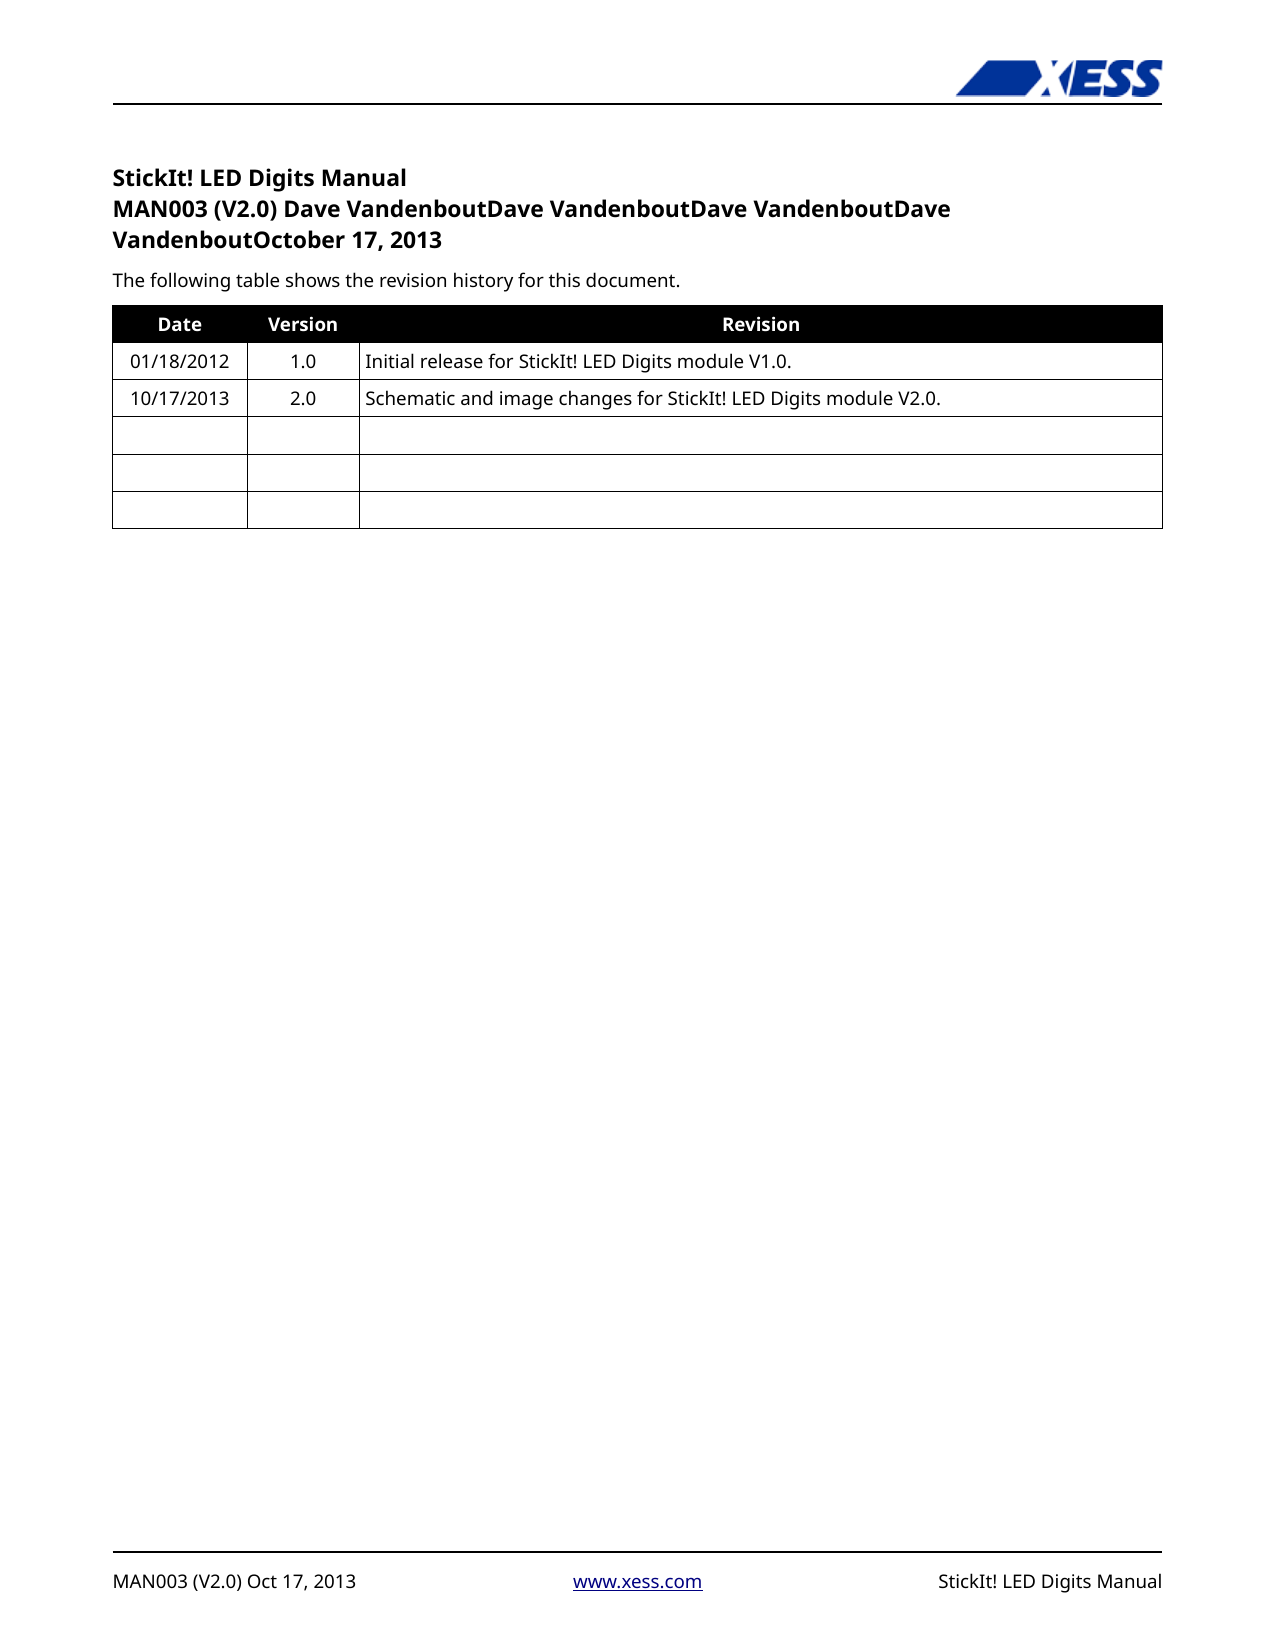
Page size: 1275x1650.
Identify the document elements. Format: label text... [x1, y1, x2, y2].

table_header Revision [360, 306, 1162, 342]
table_cell [360, 417, 1162, 453]
table_cell 2.0 [248, 380, 359, 416]
table_header Date [113, 306, 247, 342]
table_cell 01/18/2012 [113, 343, 247, 379]
table_header Version [248, 306, 359, 342]
table_cell [360, 455, 1162, 491]
table_cell [248, 417, 359, 453]
table_cell [248, 492, 359, 528]
table_cell [113, 417, 247, 453]
table_cell Initial release for StickIt! LED Digits module V1.0. [360, 343, 1162, 379]
table_cell [113, 492, 247, 528]
text The following table shows the revision history for this document. [112, 268, 1162, 293]
table_cell [360, 492, 1162, 528]
picture [955, 60, 1163, 97]
table_cell [113, 455, 247, 491]
text StickIt! LED Digits Manual MAN003 (V2.0) Dave VandenboutDave VandenboutDave VandenboutDave VandenboutOctober 17, 2013 [112, 162, 1162, 256]
table_cell 1.0 [248, 343, 359, 379]
table_cell [248, 455, 359, 491]
table_cell 10/17/2013 [113, 380, 247, 416]
table_cell Schematic and image changes for StickIt! LED Digits module V2.0. [360, 380, 1162, 416]
